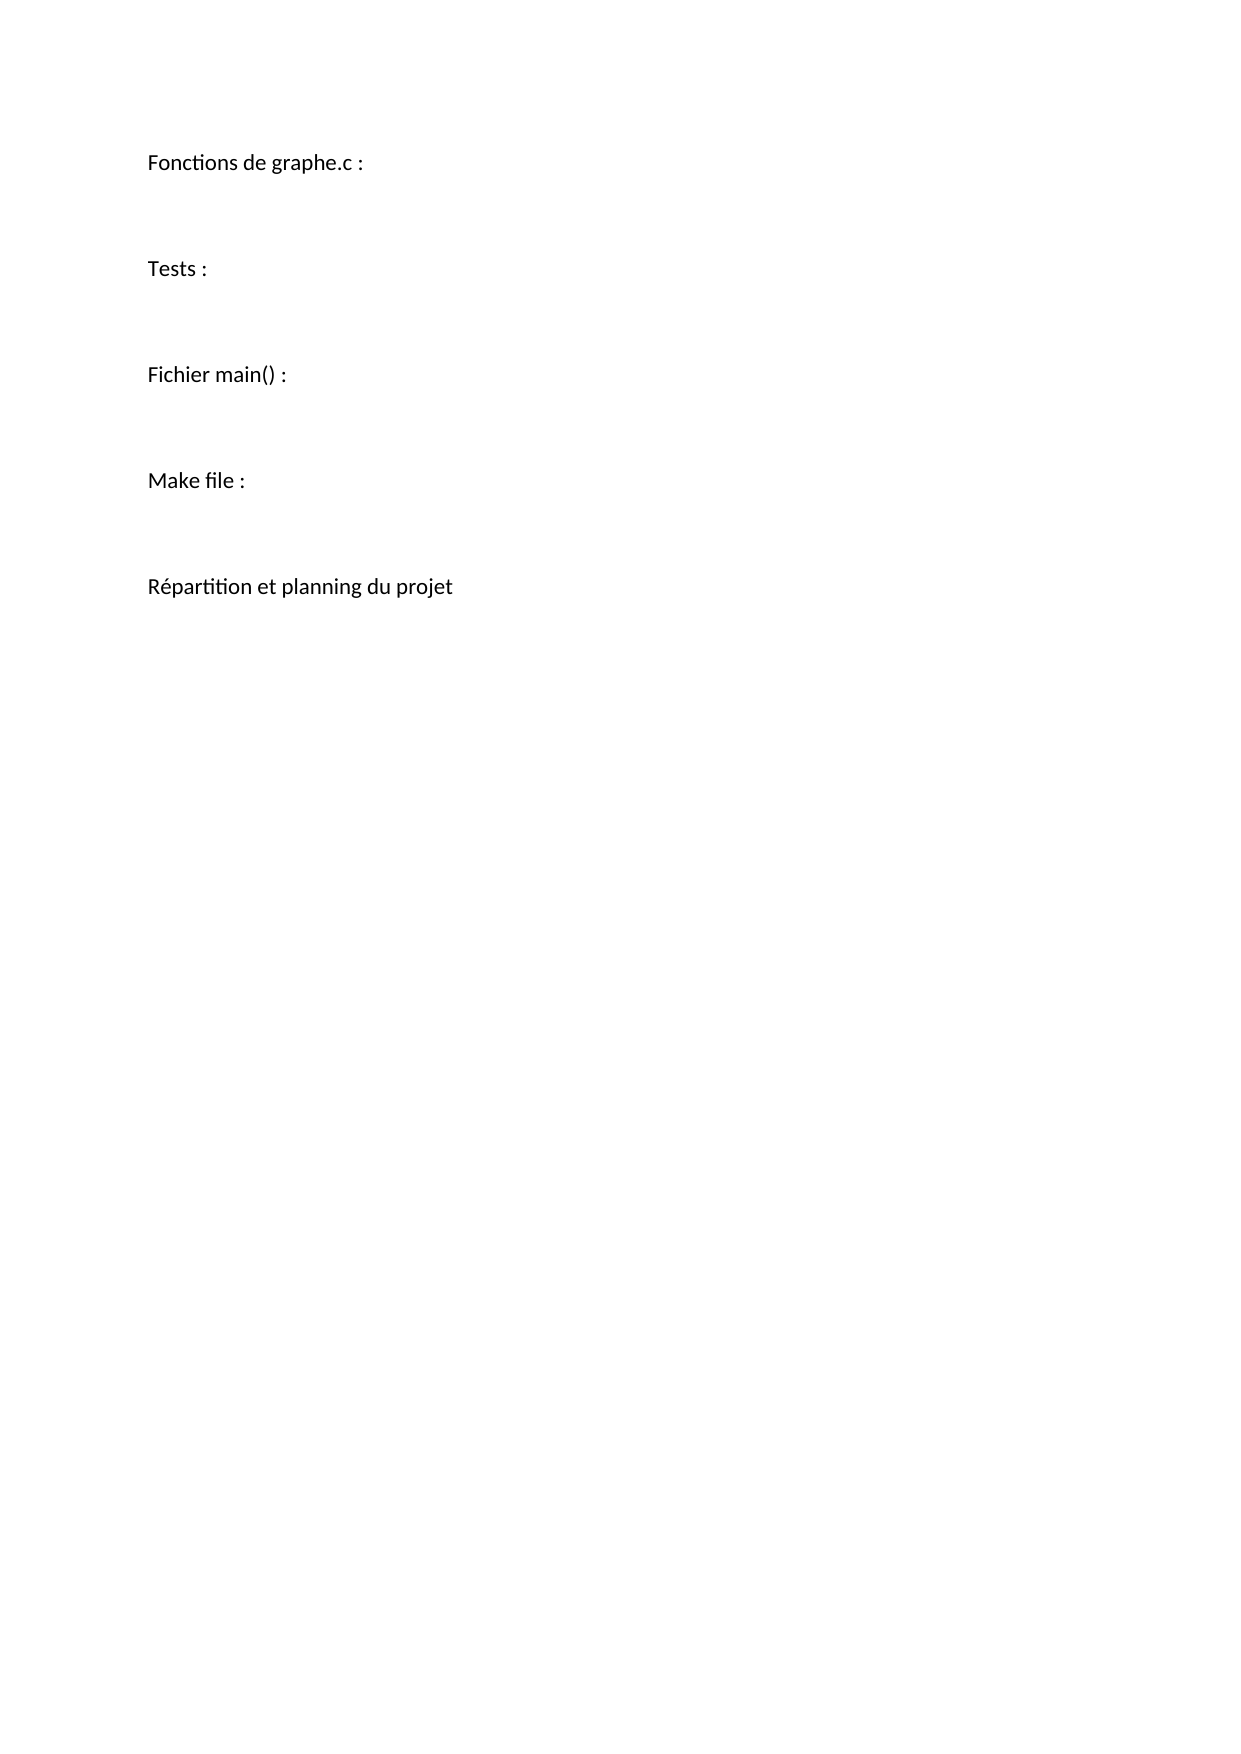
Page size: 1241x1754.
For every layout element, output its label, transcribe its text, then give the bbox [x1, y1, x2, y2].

text Tests : [148, 254, 1093, 282]
text Make file : [148, 466, 1093, 494]
text Répartition et planning du projet [148, 572, 1093, 600]
text Fichier main() : [148, 360, 1093, 388]
text Fonctions de graphe.c : [148, 148, 1093, 176]
